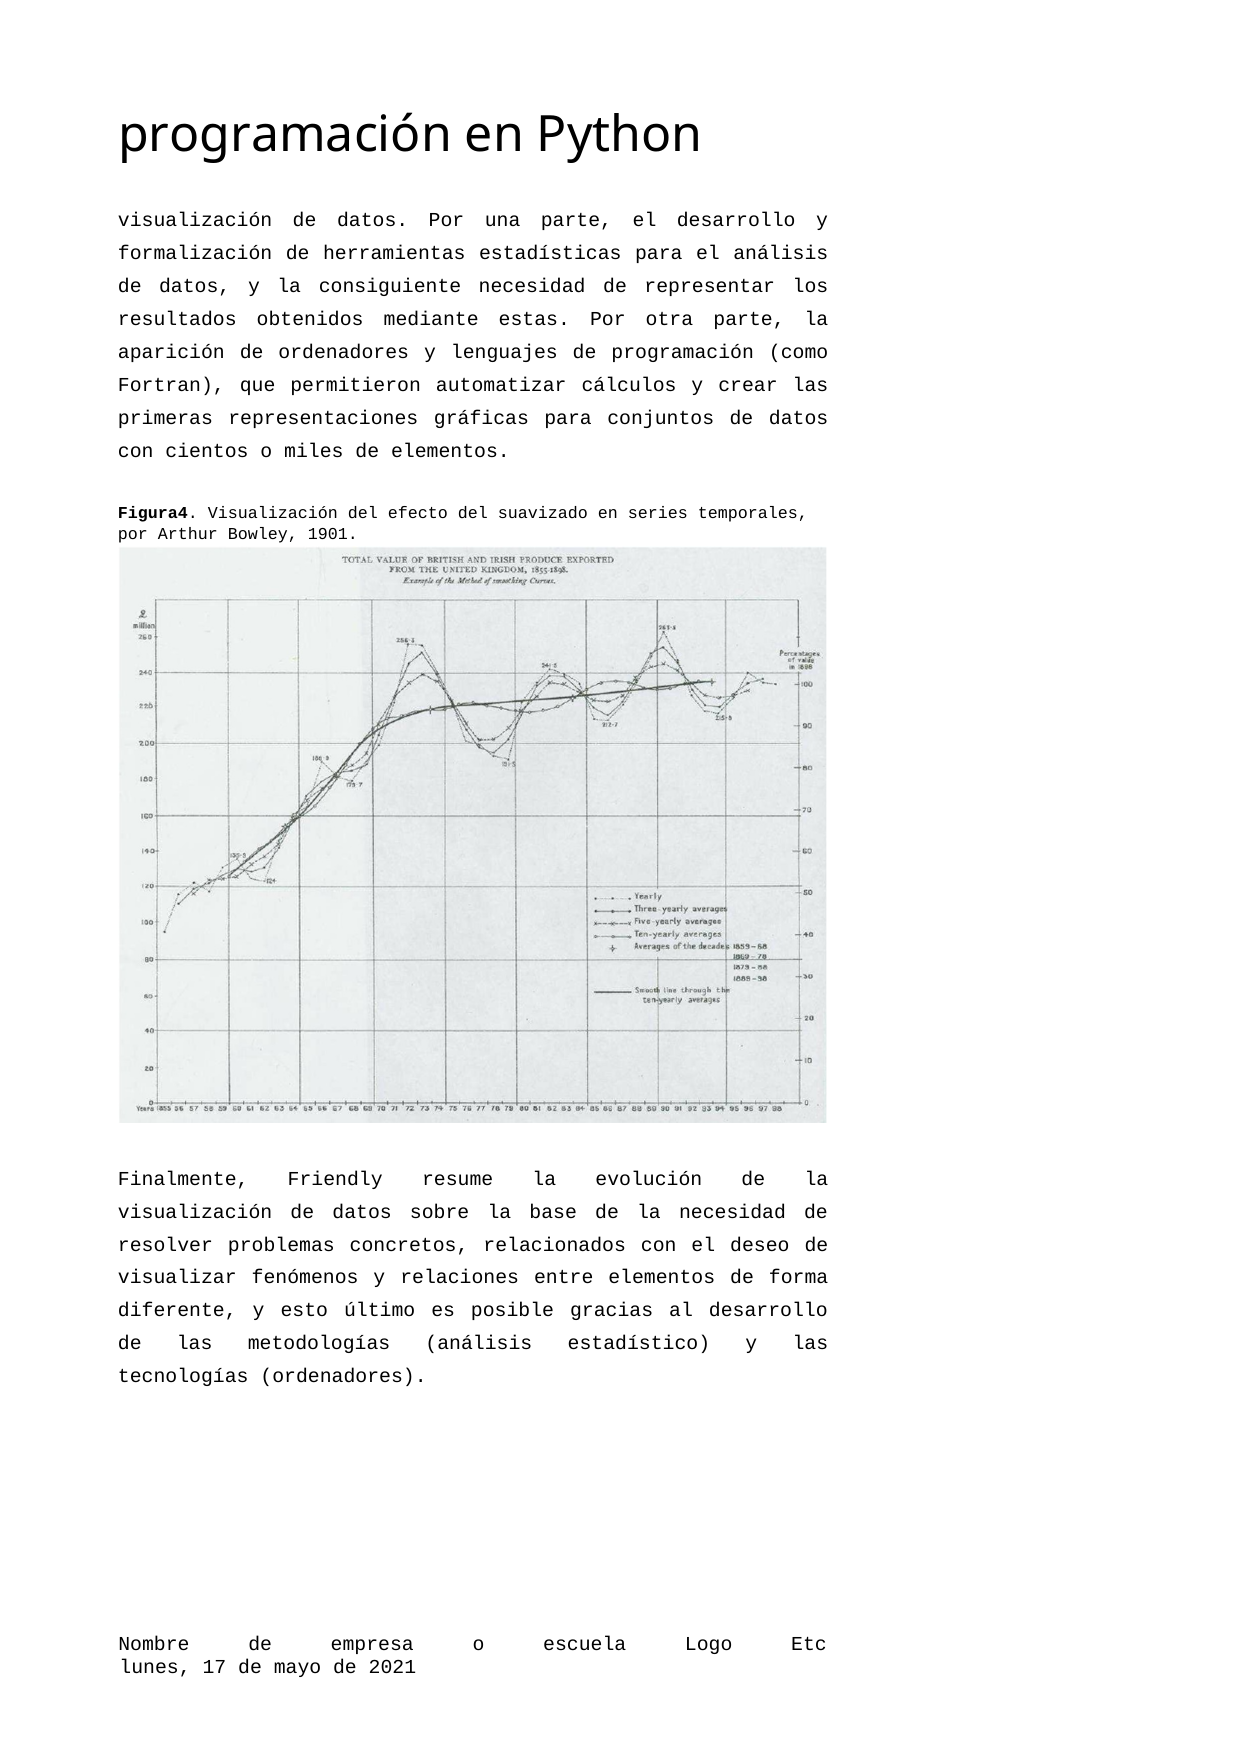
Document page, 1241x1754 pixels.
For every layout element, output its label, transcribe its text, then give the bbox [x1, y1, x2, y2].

text Finalmente, Friendly resume la evolución de la visualización de datos sobre la base de la necesidad de resolver problemas concretos, relacionados con el deseo de visualizar fenómenos y relaciones entre elementos de forma diferente, y esto último es posible gracias al desarrollo de las metodologías (análisis estadístico) y las tecnologías (ordenadores). [118, 1169, 828, 1389]
text visualización de datos. Por una parte, el desarrollo y formalización de herramientas estadísticas para el análisis de datos, y la consiguiente necesidad de representar los resultados obtenidos mediante estas. Por otra parte, la aparición de ordenadores y lenguajes de programación (como Fortran), que permitieron automatizar cálculos y crear las primeras representaciones gráficas para conjuntos de datos con cientos o miles de elementos. [118, 210, 828, 463]
text Figura4. Visualización del efecto del suavizado en series temporales, por Arthur Bowley, 1901. [118, 504, 825, 544]
